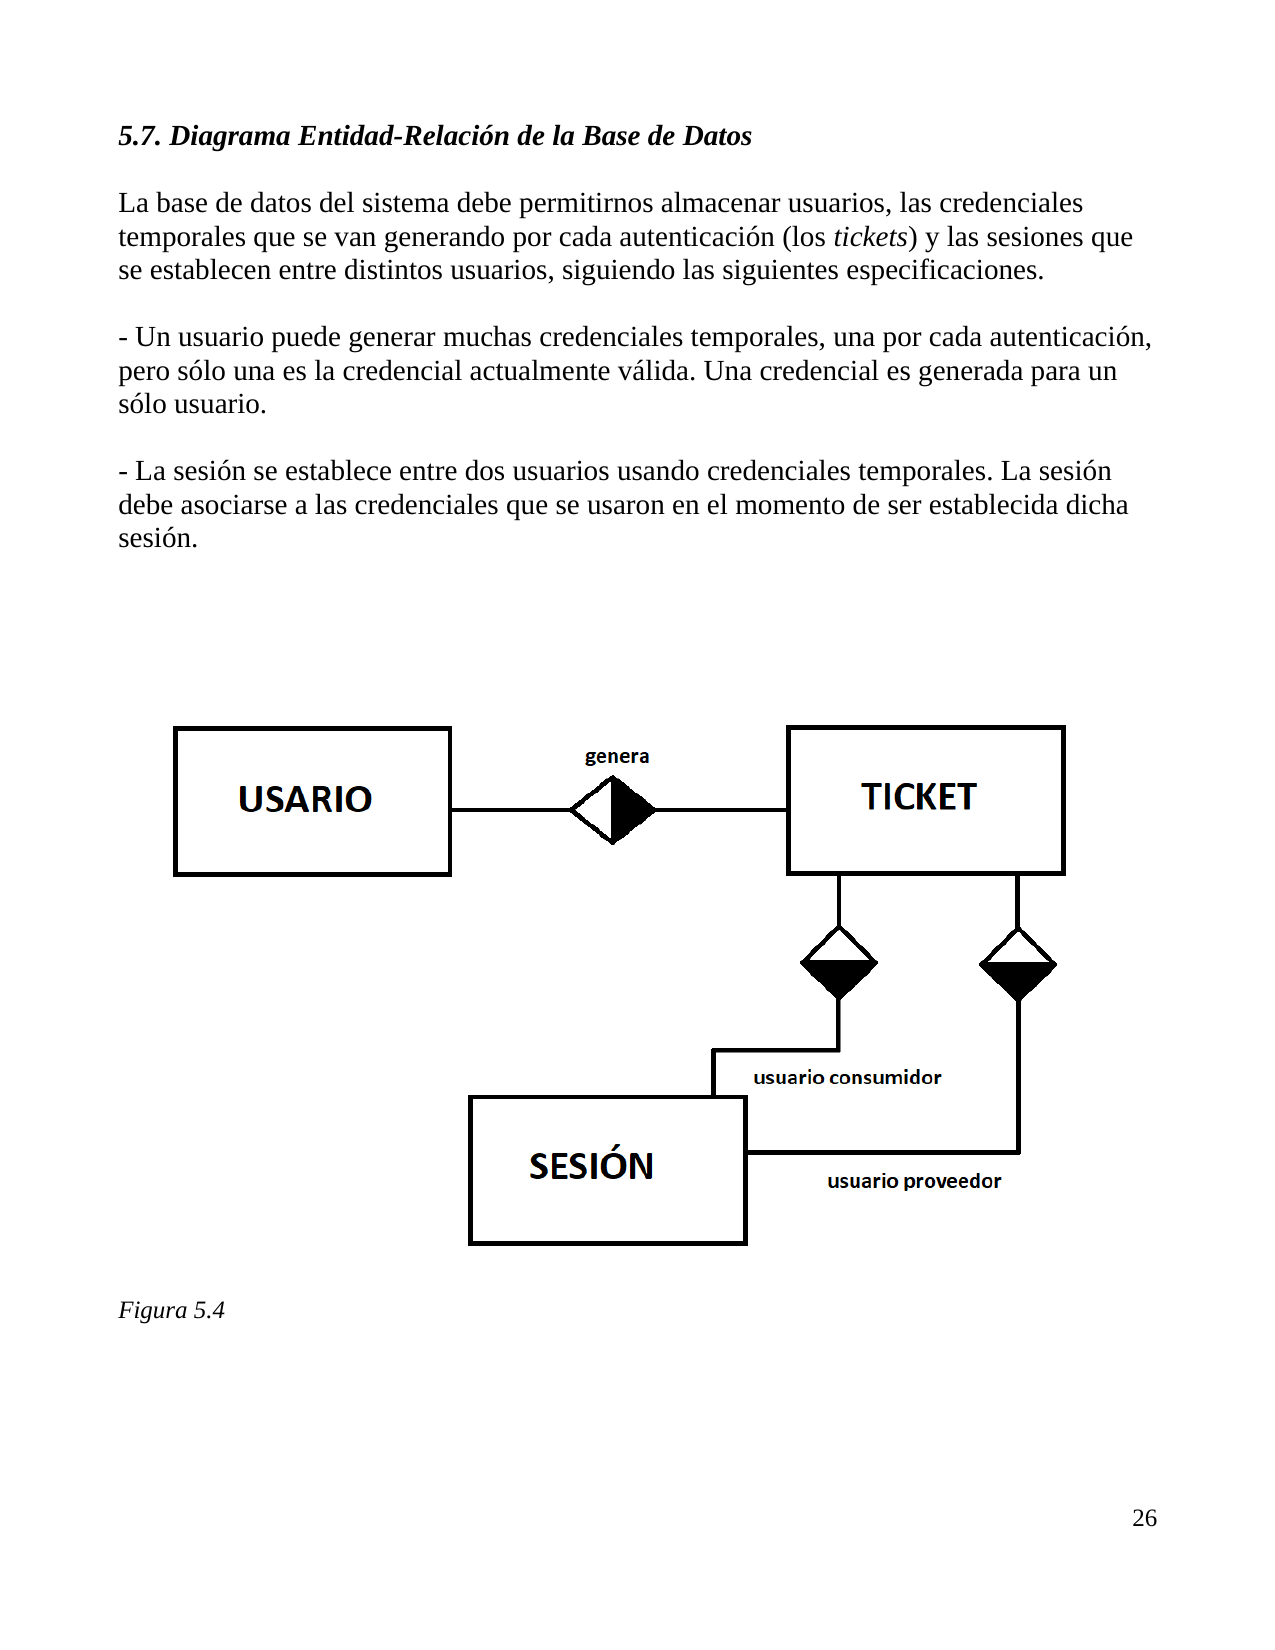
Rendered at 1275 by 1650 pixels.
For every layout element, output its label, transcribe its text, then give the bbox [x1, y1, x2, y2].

text La base de datos del sistema debe permitirnos almacenar usuarios, las credenciales temporales que se van generando por cada autenticación (los tickets) y las sesiones que se establecen entre distintos usuarios, siguiendo las siguientes especificaciones. [118, 185, 1157, 286]
text - Un usuario puede generar muchas credenciales temporales, una por cada autenticación, pero sólo una es la credencial actualmente válida. Una credencial es generada para un sólo usuario. [118, 319, 1157, 420]
picture [118, 642, 1157, 1295]
text Figura 5.4 [118, 1295, 1157, 1323]
text - La sesión se establece entre dos usuarios usando credenciales temporales. La sesión debe asociarse a las credenciales que se usaron en el momento de ser establecida dicha sesión. [118, 453, 1157, 554]
text 5.7. Diagrama Entidad-Relación de la Base de Datos [118, 118, 1157, 152]
text [118, 630, 1157, 642]
